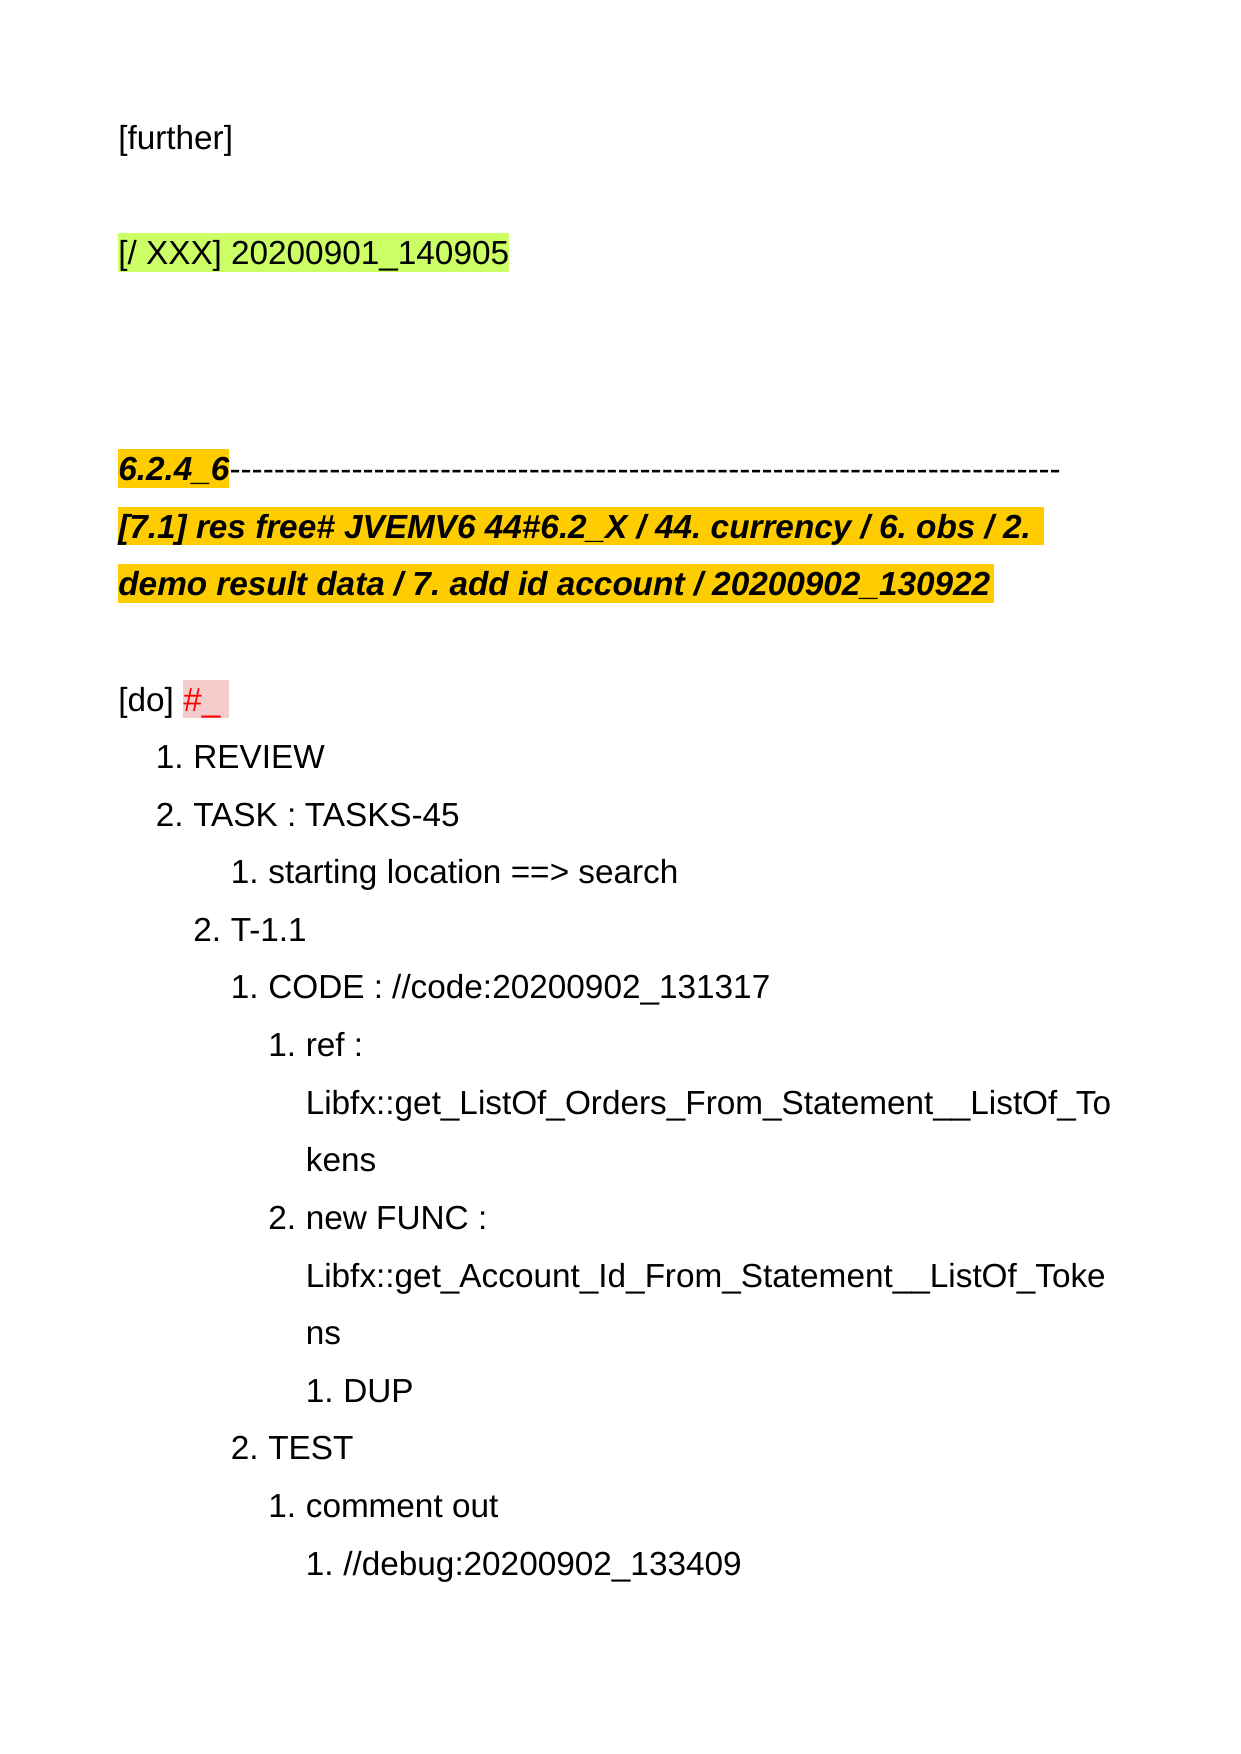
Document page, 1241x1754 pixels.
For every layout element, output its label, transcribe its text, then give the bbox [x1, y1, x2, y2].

text [7.1] res free# JVEMV6 44#6.2_X / 44. currency / 6. obs / 2. demo result data / 7. add id account / 20200902_130922 [118, 507, 1122, 603]
list T-1.1 [193, 910, 1122, 948]
list TASK : TASKS-45 [156, 795, 1122, 833]
text [further] [118, 118, 1122, 157]
text 6.2.4_6--------------------------------------------------------------------------- [118, 449, 1122, 488]
list REVIEW [156, 737, 1122, 776]
list ref : Libfx::get_ListOf_Orders_From_Statement__ListOf_Tokens [268, 1025, 1122, 1179]
list comment out [268, 1486, 1122, 1524]
list DUP [306, 1371, 1122, 1409]
list //debug:20200902_133409 [306, 1544, 1122, 1582]
list new FUNC : Libfx::get_Account_Id_From_Statement__ListOf_Tokens [268, 1198, 1122, 1352]
text [/ XXX] 20200901_140905 [118, 176, 1122, 272]
list TEST [231, 1428, 1122, 1467]
list starting location ==> search [231, 852, 1122, 891]
list CODE : //code:20200902_131317 [231, 968, 1122, 1006]
text [do] #_ [118, 679, 1122, 718]
